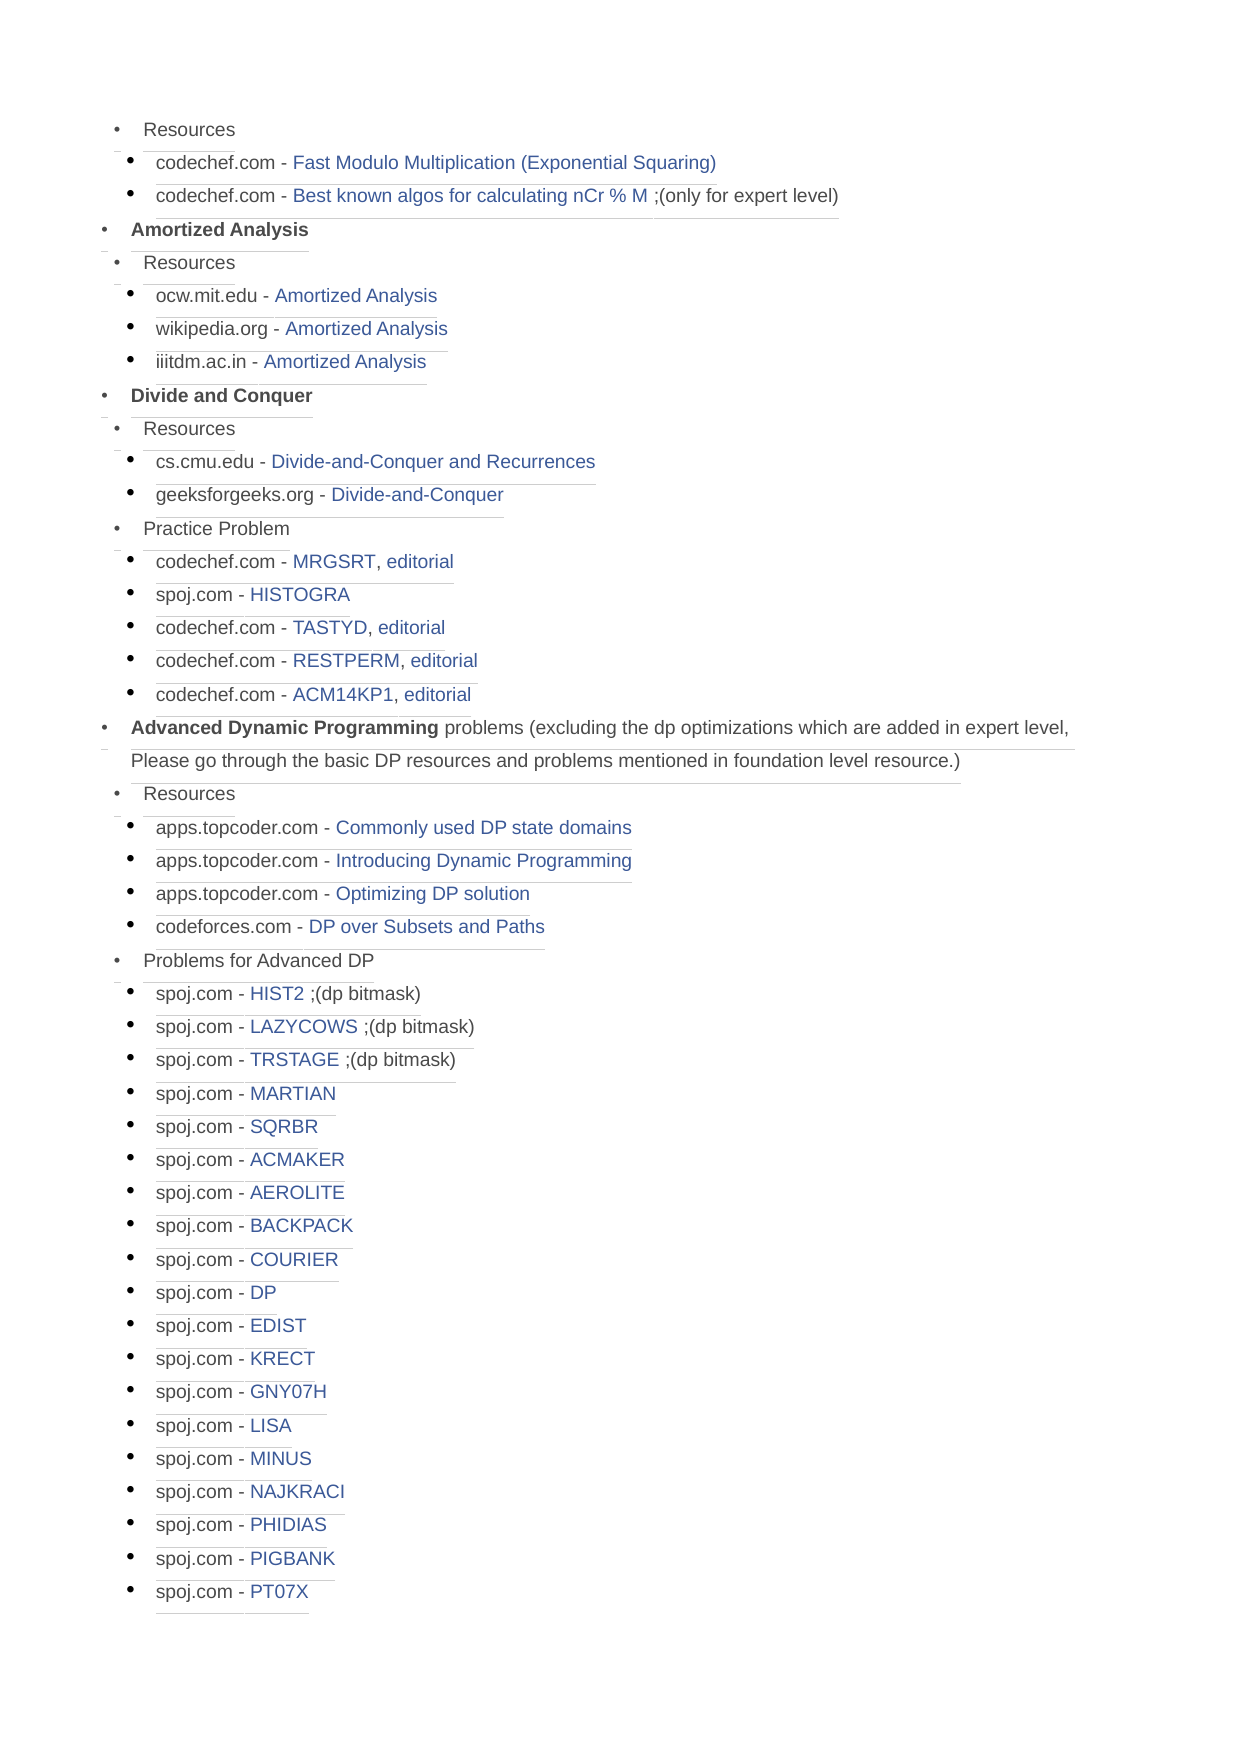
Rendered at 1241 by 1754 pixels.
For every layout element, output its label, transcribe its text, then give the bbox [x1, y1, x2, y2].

list spoj.com - LAZYCOWS ;(dp bitmask) [156, 1015, 1122, 1048]
list spoj.com - LISA [156, 1414, 1122, 1447]
list spoj.com - ACMAKER [156, 1148, 1122, 1181]
list spoj.com - BACKPACK [156, 1215, 1122, 1248]
list apps.topcoder.com - Commonly used DP state domains [156, 816, 1122, 849]
list codechef.com - RESTPERM, editorial [156, 650, 1122, 683]
list Amortized Analysis [131, 218, 1122, 251]
list Resources [143, 251, 1122, 284]
list Divide and Conquer [131, 384, 1122, 417]
list iiitdm.ac.in - Amortized Analysis [156, 351, 1122, 384]
list spoj.com - PIGBANK [156, 1547, 1122, 1580]
list Problems for Advanced DP [143, 949, 1122, 982]
list apps.topcoder.com - Introducing Dynamic Programming [156, 849, 1122, 882]
list spoj.com - HIST2 ;(dp bitmask) [156, 982, 1122, 1015]
list codechef.com - Fast Modulo Multiplication (Exponential Squaring) [156, 151, 1122, 184]
list apps.topcoder.com - Optimizing DP solution [156, 882, 1122, 916]
list spoj.com - MINUS [156, 1447, 1122, 1481]
list geeksforgeeks.org - Divide-and-Conquer [156, 484, 1122, 517]
list codeforces.com - DP over Subsets and Paths [156, 916, 1122, 949]
list spoj.com - TRSTAGE ;(dp bitmask) [156, 1048, 1122, 1082]
list spoj.com - NAJKRACI [156, 1481, 1122, 1514]
list Resources [143, 783, 1122, 816]
list spoj.com - AEROLITE [156, 1181, 1122, 1215]
list spoj.com - MARTIAN [156, 1082, 1122, 1115]
list Advanced Dynamic Programming problems (excluding the dp optimizations which are added in expert level, Please go through the basic DP resources and problems mentioned in foundation level resource.) [131, 716, 1122, 783]
list codechef.com - Best known algos for calculating nCr % M ;(only for expert level) [156, 184, 1122, 218]
list spoj.com - PHIDIAS [156, 1514, 1122, 1547]
list Resources [143, 417, 1122, 450]
list spoj.com - KRECT [156, 1348, 1122, 1381]
list codechef.com - TASTYD, editorial [156, 617, 1122, 650]
list spoj.com - SQRBR [156, 1115, 1122, 1148]
list Resources [143, 118, 1122, 151]
list wikipedia.org - Amortized Analysis [156, 317, 1122, 351]
list cs.cmu.edu - Divide-and-Conquer and Recurrences [156, 450, 1122, 484]
list spoj.com - COURIER [156, 1248, 1122, 1281]
list spoj.com - HISTOGRA [156, 583, 1122, 617]
list codechef.com - MRGSRT, editorial [156, 550, 1122, 583]
list spoj.com - DP [156, 1281, 1122, 1314]
list spoj.com - PT07X [156, 1580, 1122, 1613]
list spoj.com - EDIST [156, 1314, 1122, 1348]
list Practice Problem [143, 517, 1122, 550]
list ocw.mit.edu - Amortized Analysis [156, 284, 1122, 317]
list codechef.com - ACM14KP1, editorial [156, 683, 1122, 716]
list spoj.com - GNY07H [156, 1381, 1122, 1414]
